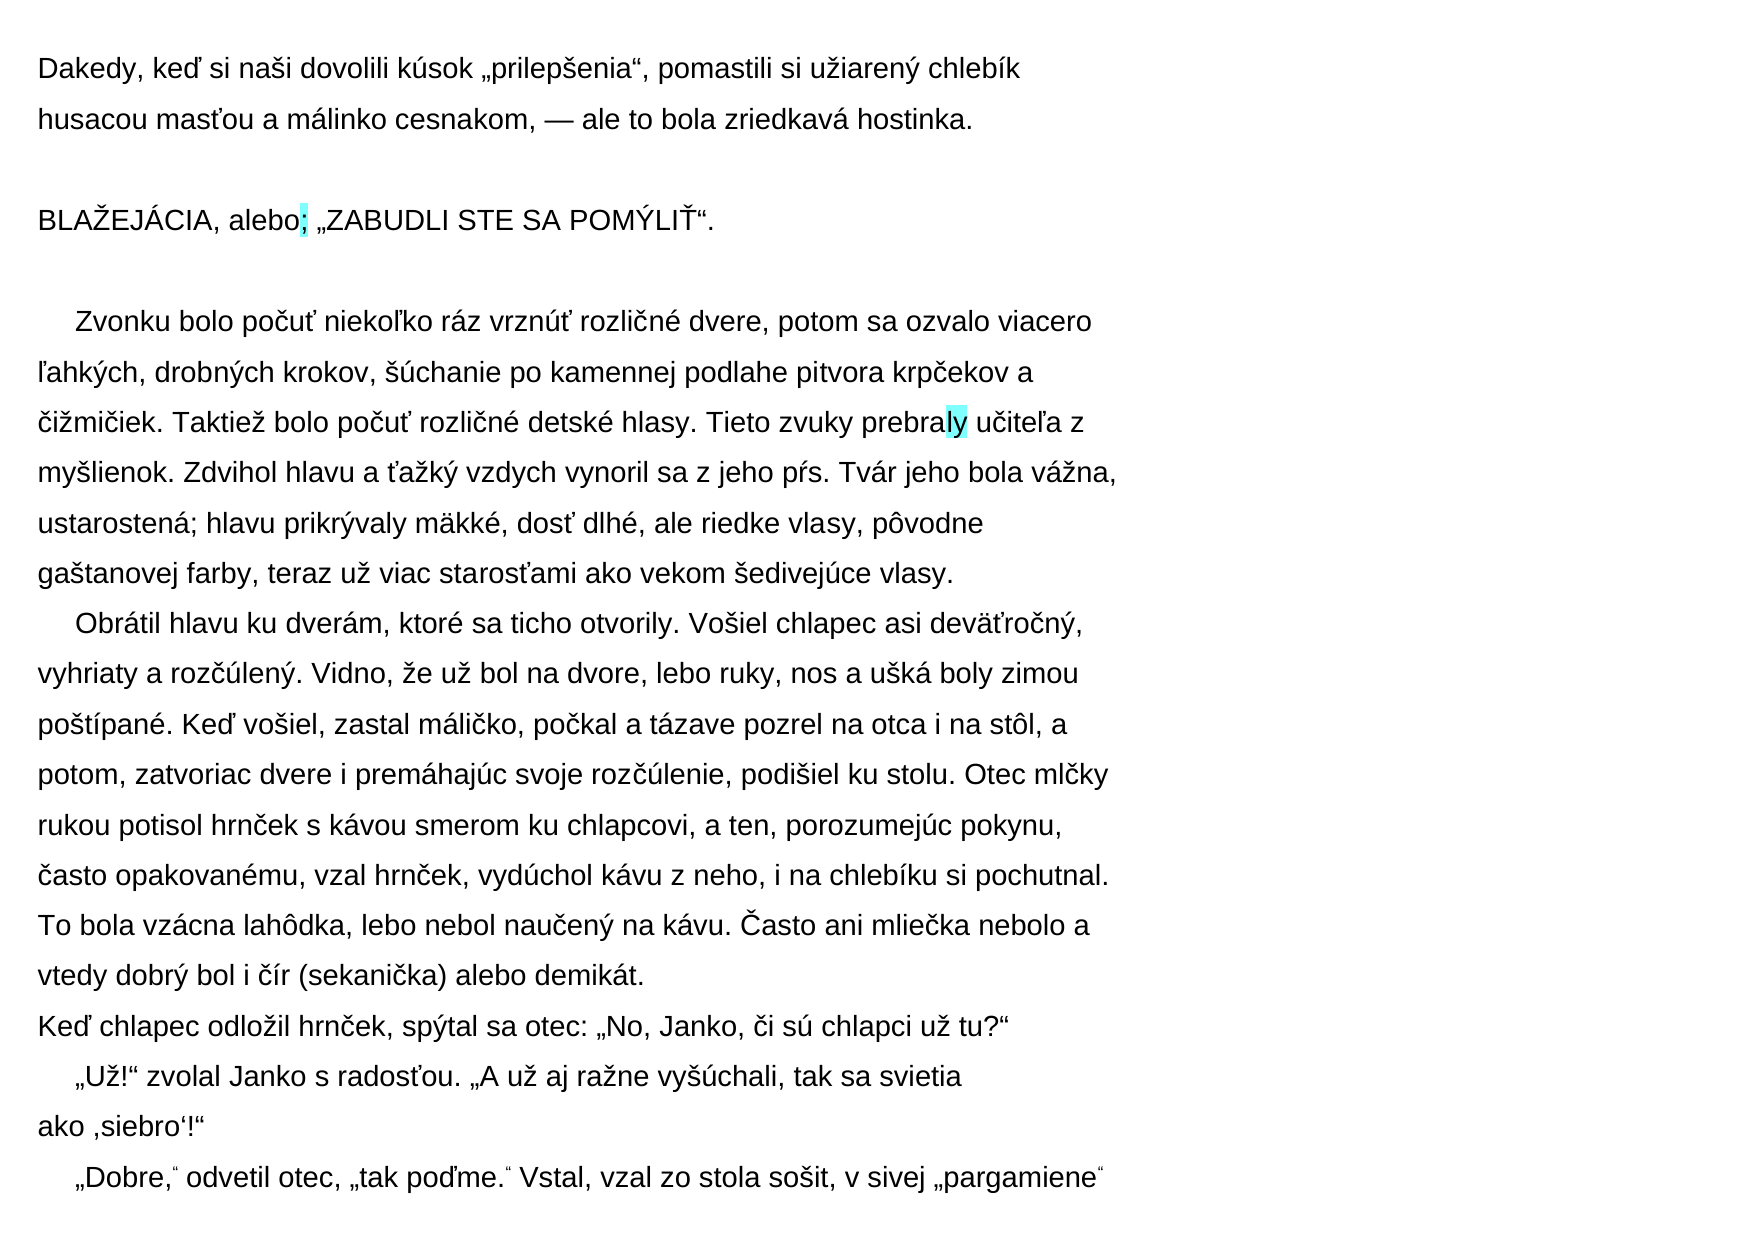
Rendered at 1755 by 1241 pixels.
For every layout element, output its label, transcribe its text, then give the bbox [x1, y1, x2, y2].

text „Už!“ zvolal Janko s radosťou. „A už aj ražne vyšúchali, tak sa svietia ako ,siebro‘!“ [37, 1059, 1130, 1143]
text Obrátil hlavu ku dverám, ktoré sa ticho otvorily. Vošiel chlapec asi deväťročný, vyhriaty a rozčú­lený. Vidno, že už bol na dvore, lebo ruky, nos a ušká boly zimou poštípané. Keď vošiel, zastal máličko, počkal a tázave pozrel na otca i na stôl, a potom, zatvoriac dvere i premáhajúc svoje roz­čúlenie, podišiel ku stolu. Otec mlčky rukou potisol hrnček s kávou smerom ku chlapcovi, a ten, porozumejúc pokynu, často opakovanému, vzal hrnček, vydúchol kávu z neho, i na chlebíku si pochutnal. To bola vzácna lahôdka, lebo nebol naučený na kávu. Často ani mliečka nebolo a vte­dy dobrý bol i čír (sekanička) alebo demikát. [37, 606, 1130, 992]
text Zvonku bolo počuť niekoľko ráz vrznúť rozlič­né dvere, potom sa ozvalo viacero ľahkých, drob­ných krokov, šúchanie po kamennej podlahe pi­tvora krpčekov a čižmičiek. Taktiež bolo počuť rozličné detské hlasy. Tieto zvuky prebraly učiteľa z myšlienok. Zdvihol hlavu a ťažký vzdych vynoril sa z jeho pŕs. Tvár jeho bola vážna, ustarostená; hlavu prikrývaly mäkké, dosť dlhé, ale riedke vla­sy, pôvodne gaštanovej farby, teraz už viac sta­rosťami ako vekom šedivejúce vlasy. [37, 304, 1130, 589]
text Keď chlapec odložil hrnček, spýtal sa otec: „No, Janko, či sú chlapci už tu?“ [37, 1009, 1130, 1042]
text „Dobre,“ odvetil otec, „tak poďme.“ Vstal, vzal zo stola sošit, v sivej „pargamiene“ [37, 1160, 1130, 1193]
text Dakedy, keď si naši dovolili kúsok „prilepšenia“, pomastili si užiarený chlebík husacou masťou a málinko cesna­kom, — ale to bola zriedkavá hostinka. [37, 51, 1130, 135]
text BLAŽEJÁCIA, alebo; „ZABUDLI STE SA POMÝLIŤ“. [37, 203, 1130, 237]
